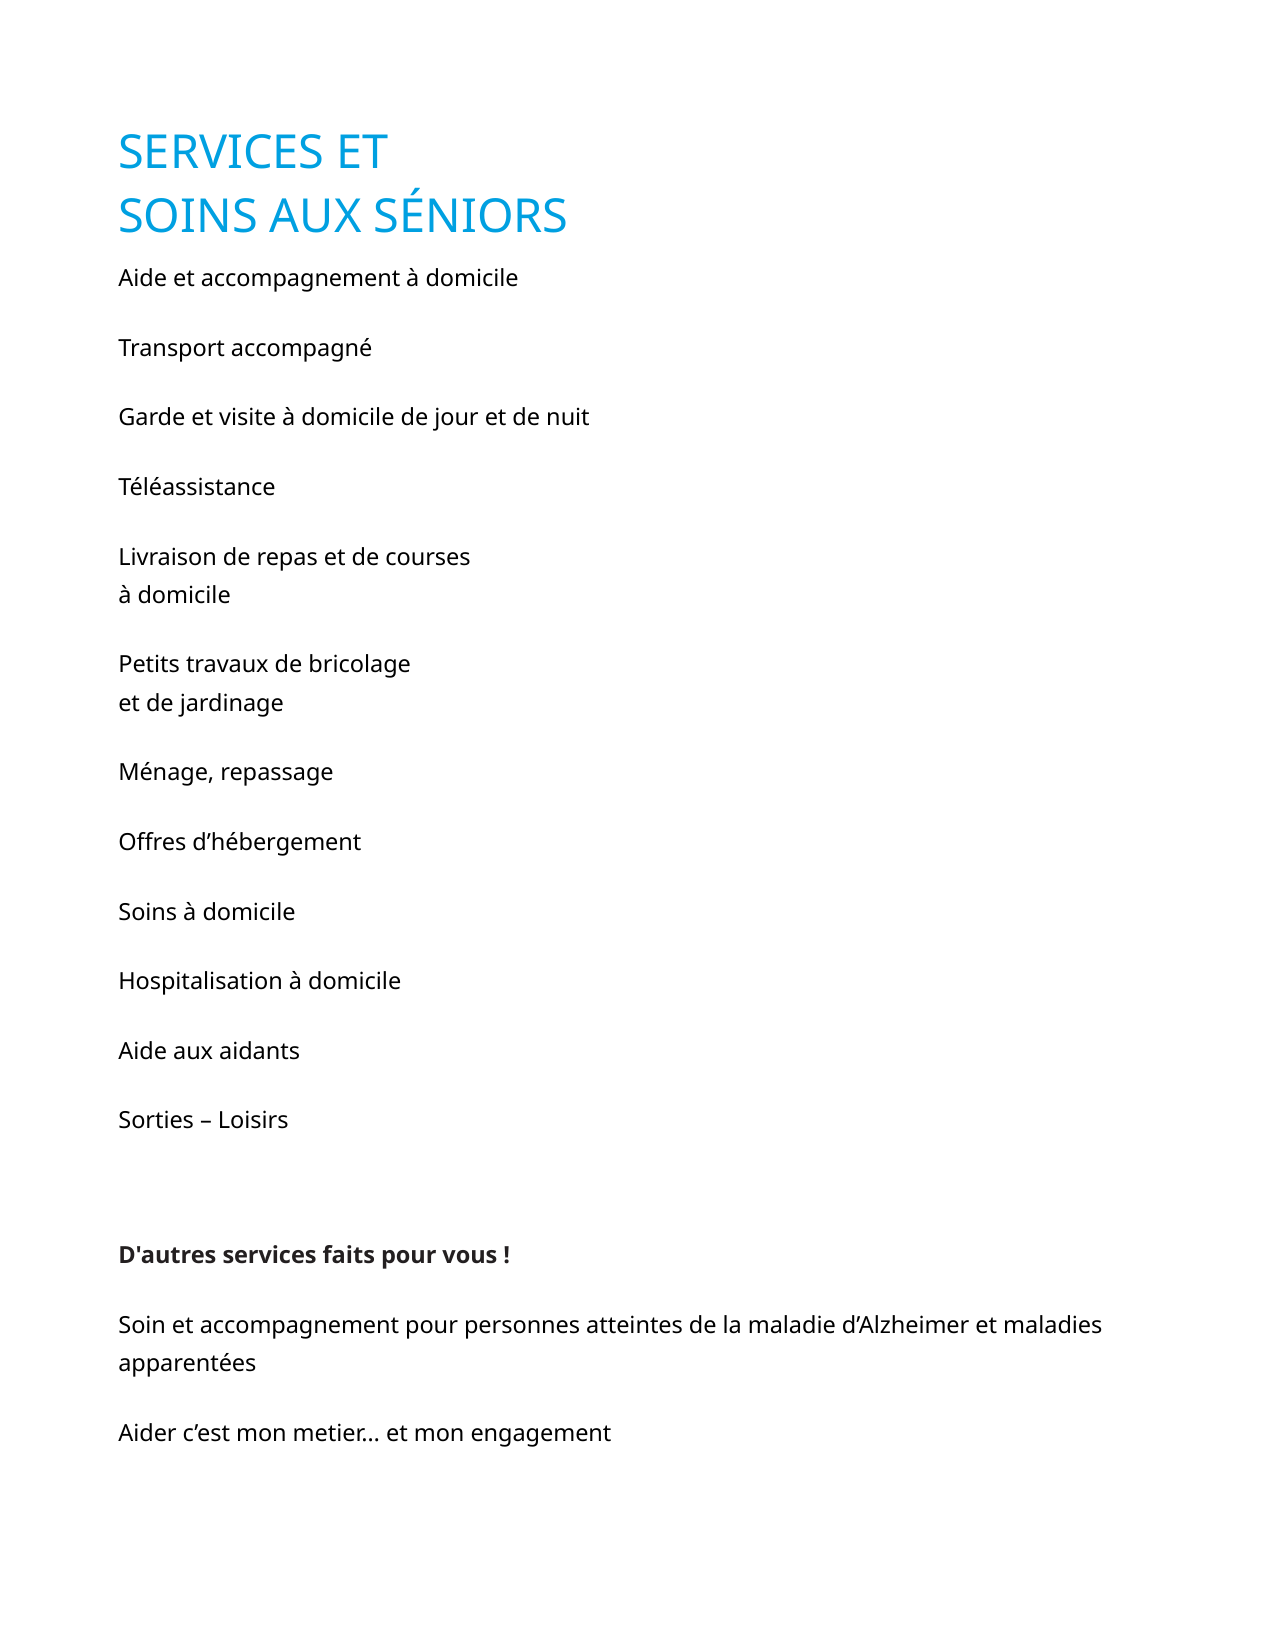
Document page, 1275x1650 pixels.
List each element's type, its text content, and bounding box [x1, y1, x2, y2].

text D'autres services faits pour vous ! [118, 1239, 1157, 1271]
text Petits travaux de bricolage et de jardinage [118, 648, 1157, 718]
text Téléassistance [118, 470, 1157, 502]
text Soin et accompagnement pour personnes atteintes de la maladie d’Alzheimer et maladies apparentées [118, 1308, 1157, 1379]
text Transport accompagné [118, 331, 1157, 363]
text SERVICES ET SOINS AUX SÉNIORS [118, 118, 1157, 246]
text Soins à domicile [118, 895, 1157, 927]
text Aider c’est mon metier… et mon engagement [118, 1416, 1157, 1448]
text Livraison de repas et de courses à domicile [118, 540, 1157, 610]
text Sorties – Loisirs [118, 1103, 1157, 1136]
text Garde et visite à domicile de jour et de nuit [118, 401, 1157, 433]
text Aide et accompagnement à domicile [118, 261, 1157, 293]
text Ménage, repassage [118, 756, 1157, 788]
text Offres d’hébergement [118, 825, 1157, 857]
text Hospitalisation à domicile [118, 964, 1157, 996]
text Aide aux aidants [118, 1034, 1157, 1066]
